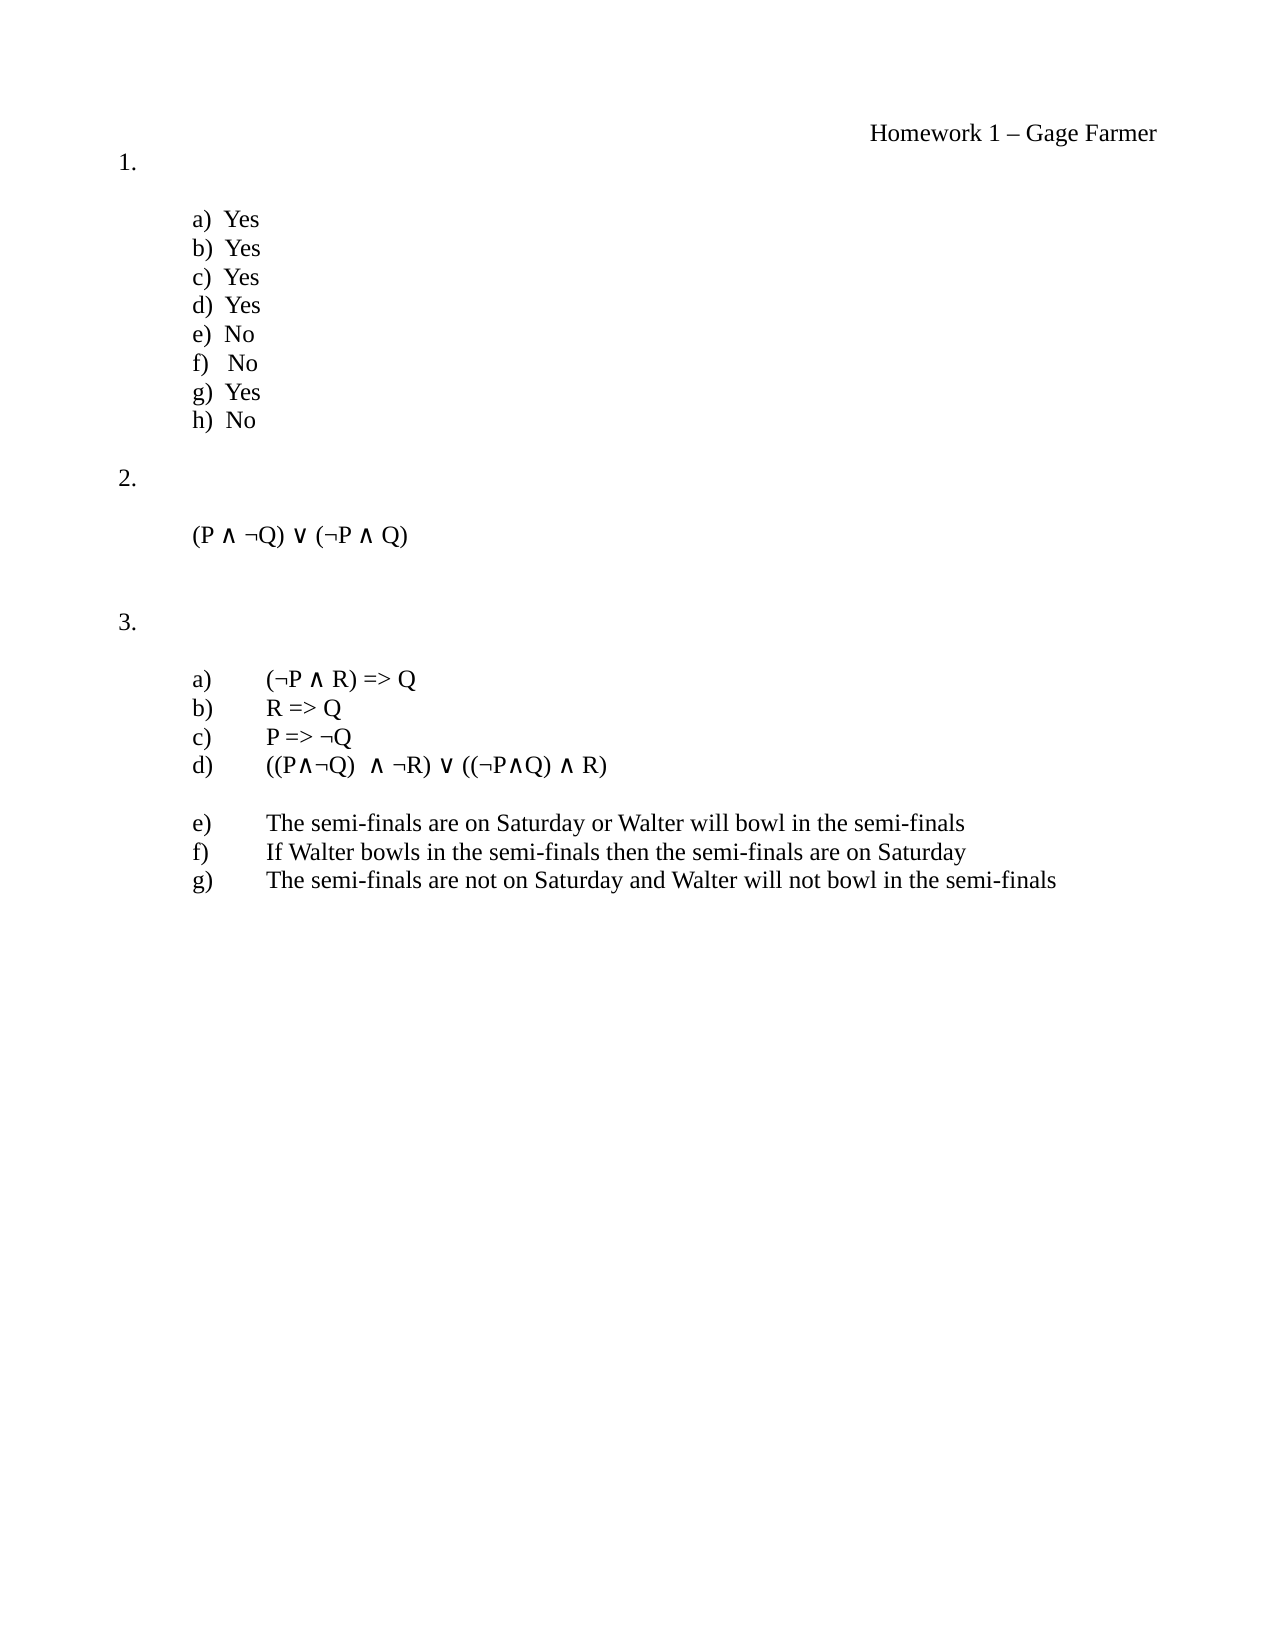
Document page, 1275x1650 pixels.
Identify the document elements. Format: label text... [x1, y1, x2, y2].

text h) No [118, 406, 1157, 434]
text c) P => ¬Q [118, 722, 1157, 751]
text b) R => Q [118, 693, 1157, 722]
text c) Yes [118, 262, 1157, 291]
text a) Yes [118, 204, 1157, 233]
text 2. [118, 463, 1157, 492]
text a) (¬P ∧ R) => Q [118, 664, 1157, 693]
text g) The semi-finals are not on Saturday and Walter will not bowl in the semi-finals [118, 866, 1157, 894]
text e) No [118, 319, 1157, 348]
text Homework 1 – Gage Farmer [118, 118, 1157, 147]
text d) ((P∧¬Q) ∧ ¬R) ∨ ((¬P∧Q) ∧ R) [118, 751, 1157, 779]
text b) Yes [118, 233, 1157, 262]
text g) Yes [118, 377, 1157, 406]
text e) The semi-finals are on Saturday or Walter will bowl in the semi-finals [118, 808, 1157, 837]
text 3. [118, 607, 1157, 636]
text 1. [118, 147, 1157, 176]
text (P ∧ ¬Q) ∨ (¬P ∧ Q) [118, 521, 1157, 549]
text f) No [118, 348, 1157, 377]
text f) If Walter bowls in the semi-finals then the semi-finals are on Saturday [118, 837, 1157, 866]
text d) Yes [118, 291, 1157, 319]
